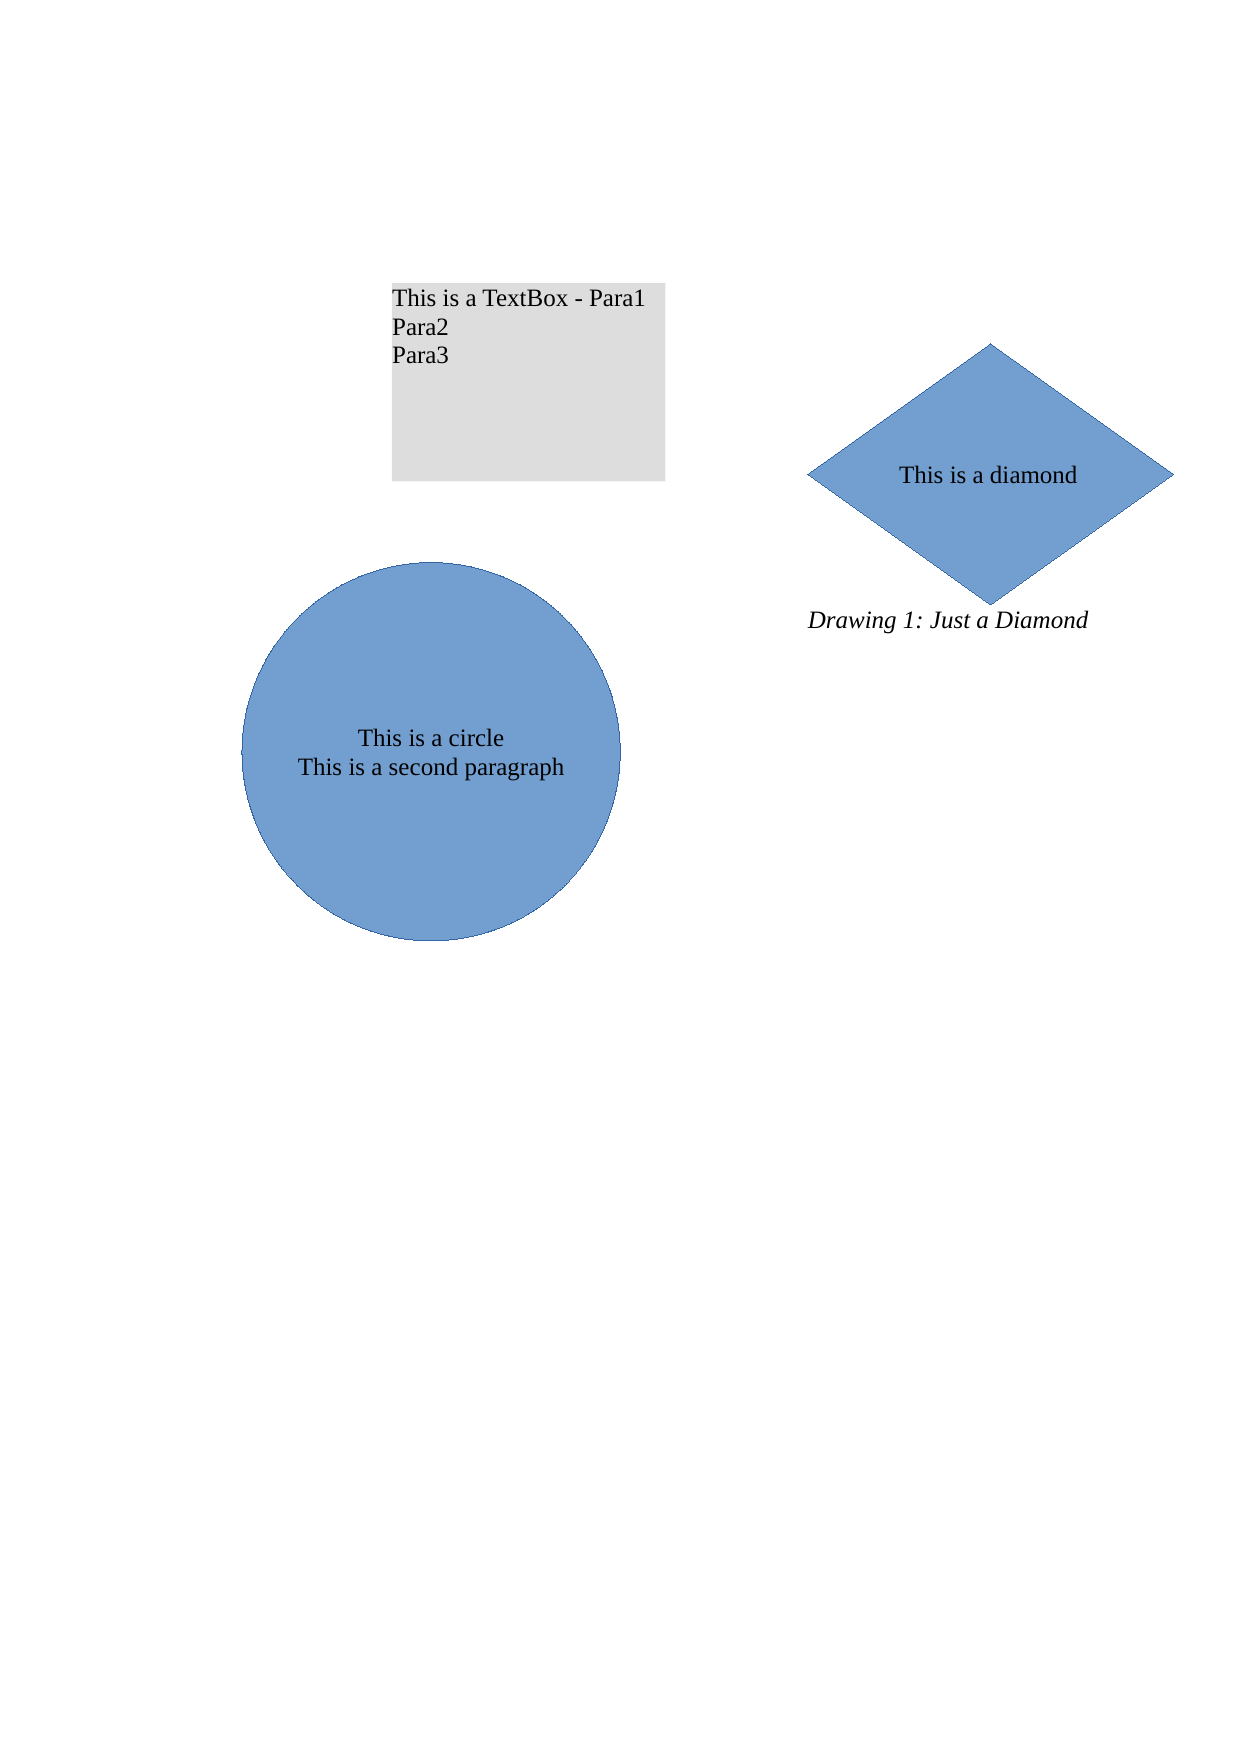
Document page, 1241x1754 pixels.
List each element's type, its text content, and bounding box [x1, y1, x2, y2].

text Drawing 1: Just a Diamond [1010, 356, 1174, 473]
text Drawing 1: Just a Diamond [808, 356, 972, 473]
text Drawing 1: Just a Diamond [808, 475, 1174, 634]
